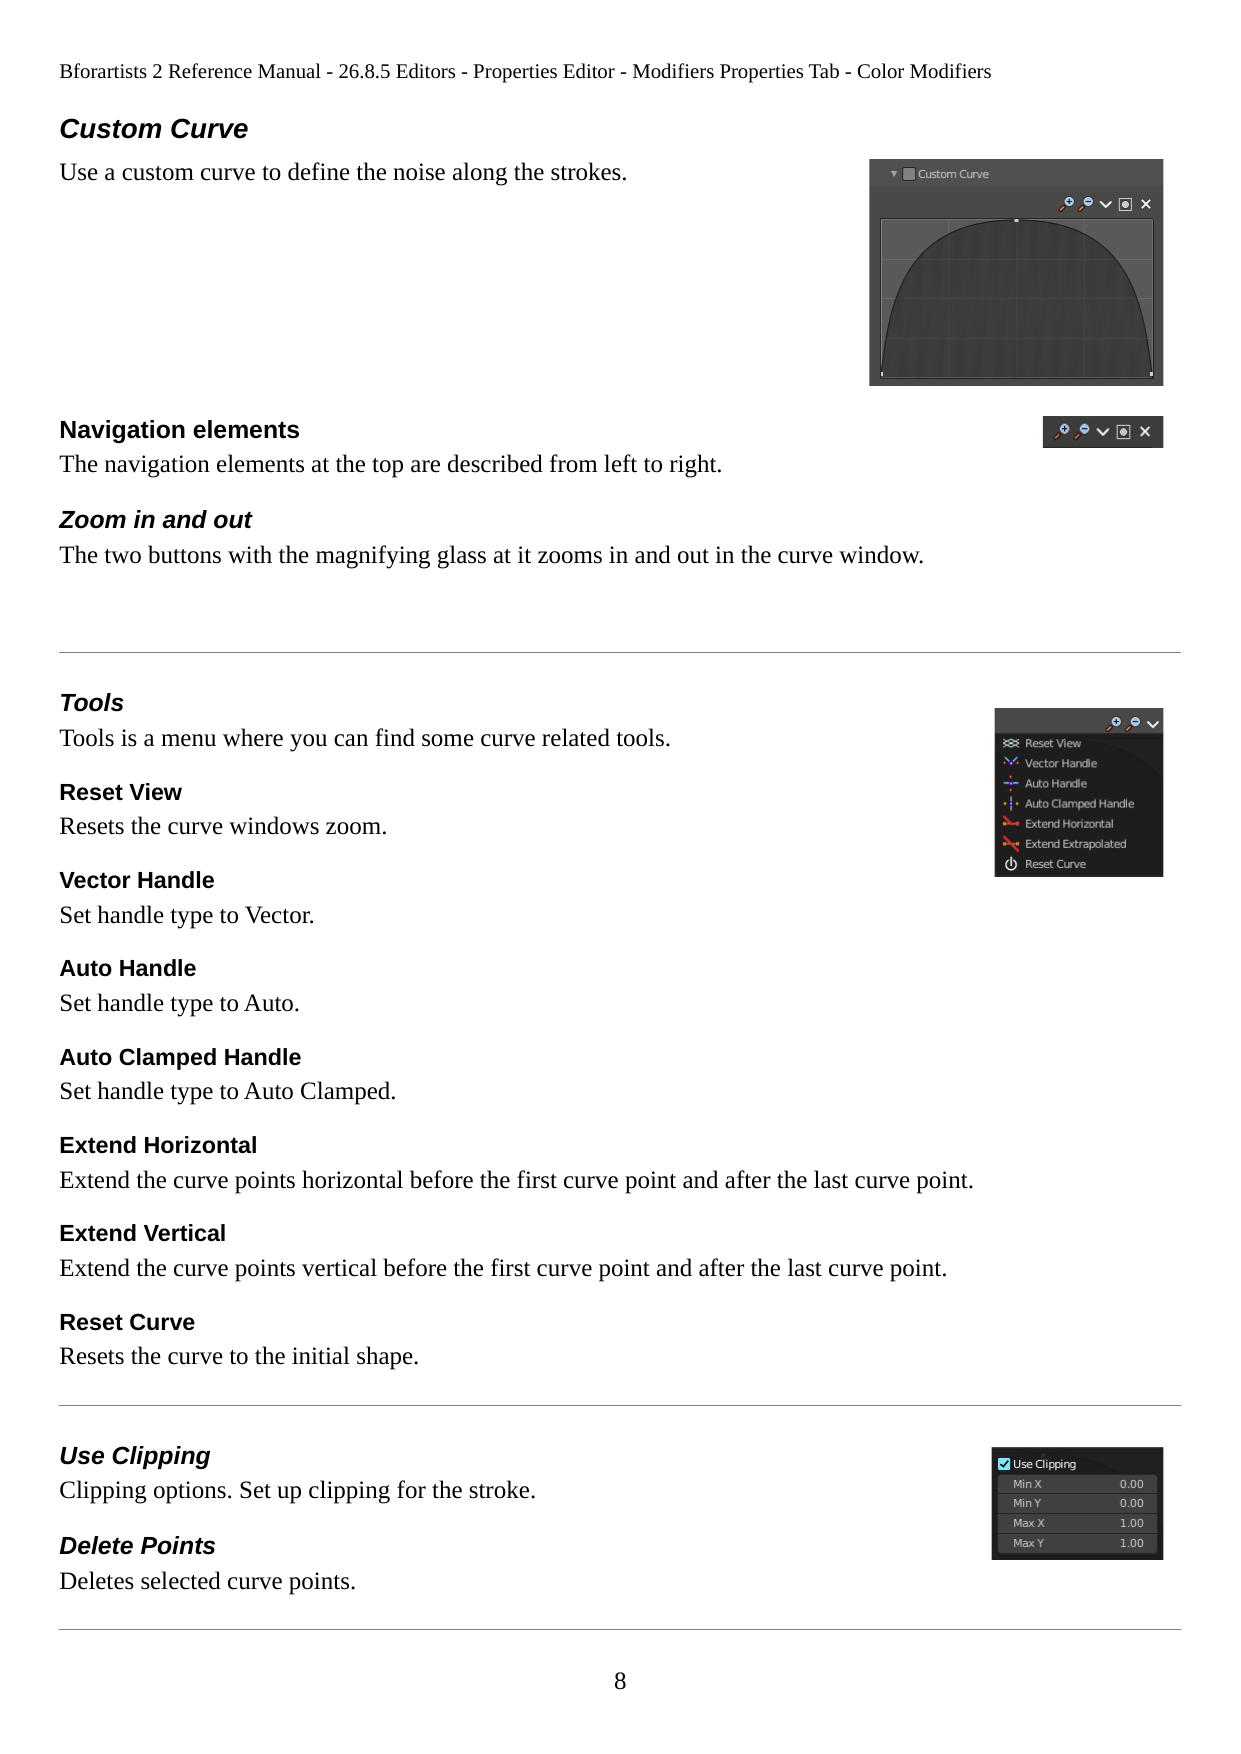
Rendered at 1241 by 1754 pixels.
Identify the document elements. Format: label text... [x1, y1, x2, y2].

picture [994, 708, 1164, 877]
subtitle Use Clipping [59, 1441, 1181, 1469]
text Deletes selected curve points. [59, 1566, 1181, 1594]
text Resets the curve to the initial shape. [59, 1341, 1181, 1370]
text Set handle type to Auto. [59, 988, 1181, 1017]
subtitle Auto Handle [59, 955, 1181, 982]
subtitle Zoom in and out [59, 505, 1181, 533]
picture [991, 1447, 1164, 1560]
subtitle Reset Curve [59, 1308, 1181, 1335]
text Resets the curve windows zoom. [59, 811, 994, 840]
text Tools is a menu where you can find some curve related tools. [59, 723, 994, 752]
text Clipping options. Set up clipping for the stroke. [59, 1476, 991, 1504]
subtitle [1164, 1531, 1181, 1559]
text Set handle type to Auto Clamped. [59, 1076, 1181, 1105]
subtitle [1164, 778, 1181, 805]
text The navigation elements at the top are described from left to right. [59, 449, 1181, 478]
text The two buttons with the magnifying glass at it zooms in and out in the curve window. [59, 540, 1181, 568]
text Use a custom curve to define the noise along the strokes. [59, 157, 1181, 186]
subtitle Custom Curve [59, 113, 1181, 144]
subtitle Auto Clamped Handle [59, 1043, 1181, 1070]
picture [1042, 416, 1164, 448]
subtitle Navigation elements [59, 415, 1181, 443]
subtitle Tools [59, 688, 1181, 717]
subtitle Delete Points [59, 1531, 991, 1559]
text Extend the curve points vertical before the first curve point and after the last curve point. [59, 1253, 1181, 1282]
subtitle Extend Vertical [59, 1220, 1181, 1247]
subtitle Vector Handle [59, 867, 1181, 893]
text Set handle type to Vector. [59, 900, 1181, 928]
picture [869, 159, 1164, 386]
text Extend the curve points horizontal before the first curve point and after the last curve point. [59, 1165, 1181, 1193]
subtitle Reset View [59, 778, 994, 805]
subtitle Extend Horizontal [59, 1132, 1181, 1158]
